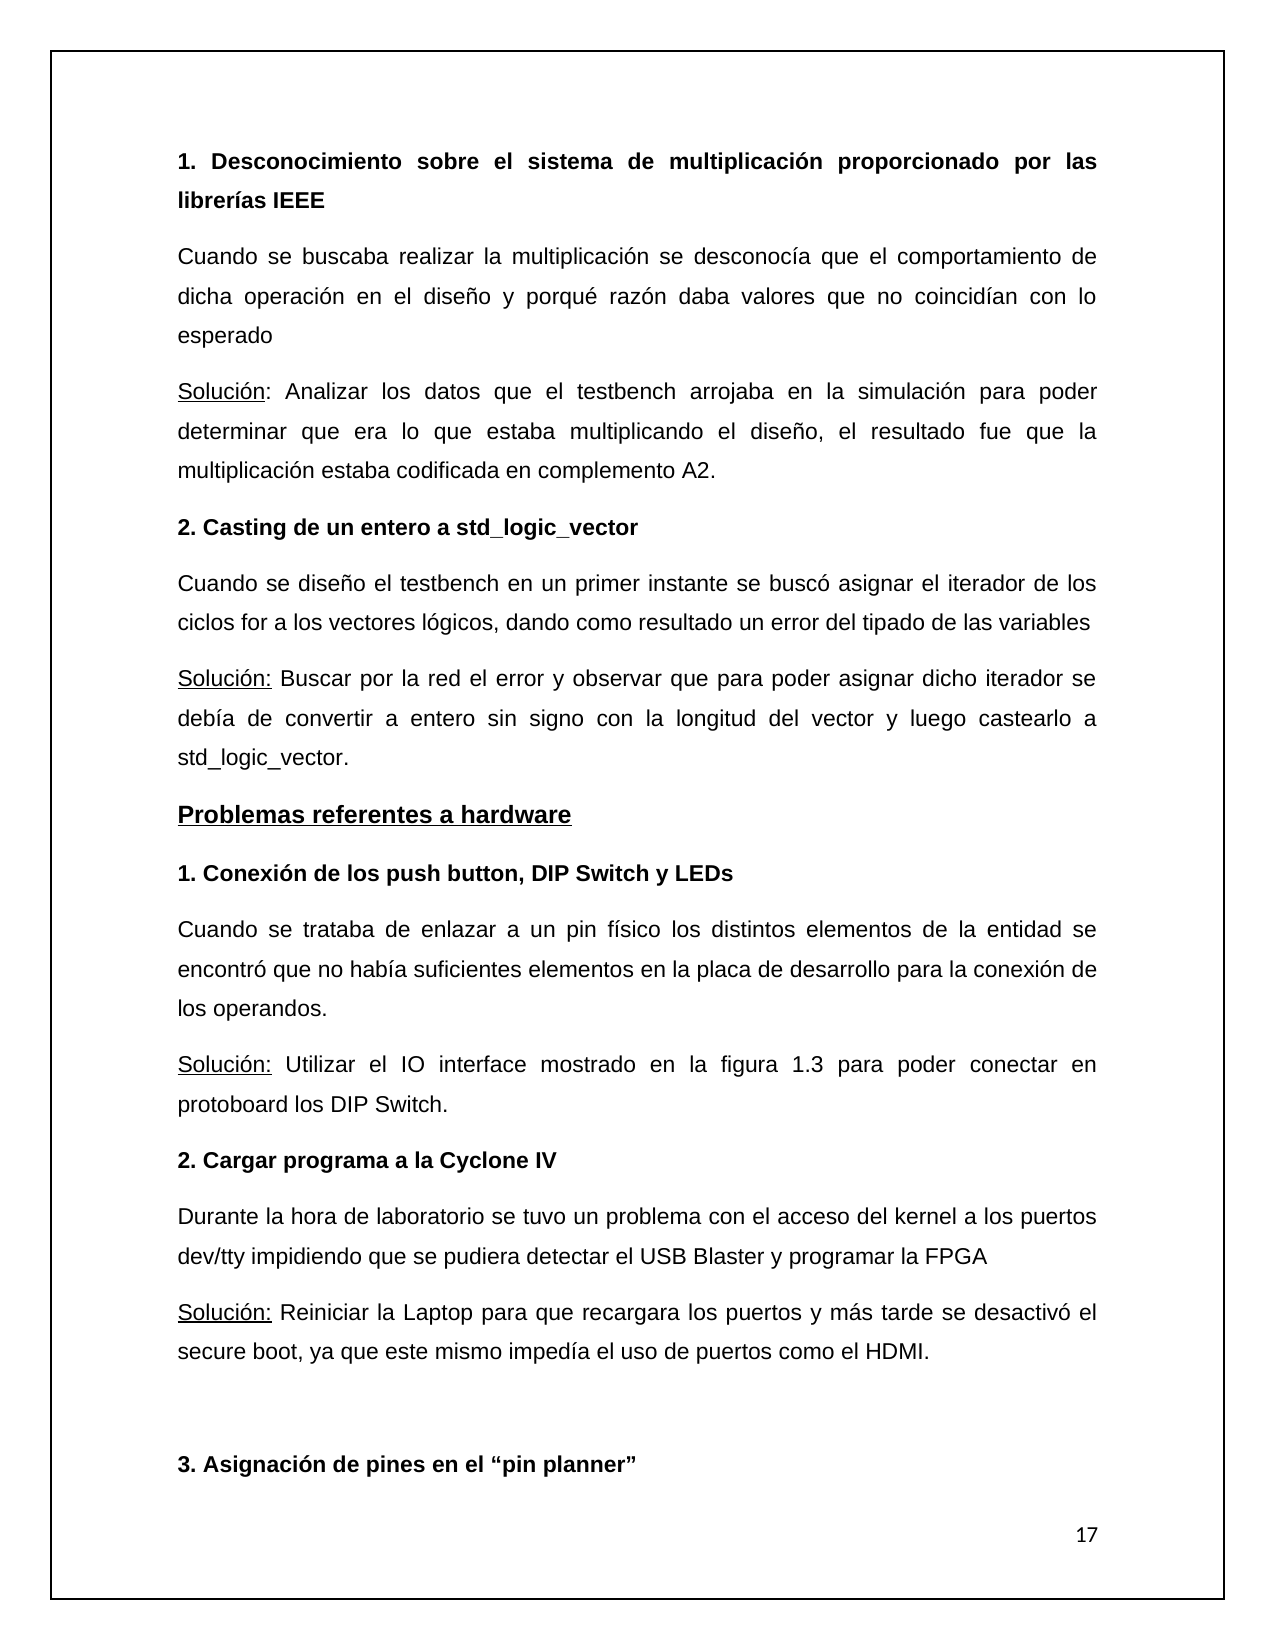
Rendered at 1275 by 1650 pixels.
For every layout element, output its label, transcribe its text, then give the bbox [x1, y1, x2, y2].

text 2. Casting de un entero a std_logic_vector [177, 513, 1098, 540]
text Solución: Utilizar el IO interface mostrado en la figura 1.3 para poder conectar en protoboard los DIP Switch. [177, 1051, 1098, 1117]
text Solución: Analizar los datos que el testbench arrojaba en la simulación para poder determinar que era lo que estaba multiplicando el diseño, el resultado fue que la multiplicación estaba codificada en complemento A2. [177, 378, 1098, 484]
text Solución: Buscar por la red el error y observar que para poder asignar dicho iterador se debía de convertir a entero sin signo con la longitud del vector y luego castearlo a std_logic_vector. [177, 665, 1098, 771]
text Cuando se diseño el testbench en un primer instante se buscó asignar el iterador de los ciclos for a los vectores lógicos, dando como resultado un error del tipado de las variables [177, 569, 1098, 635]
text Cuando se buscaba realizar la multiplicación se desconocía que el comportamiento de dicha operación en el diseño y porqué razón daba valores que no coincidían con lo esperado [177, 243, 1098, 348]
text 3. Asignación de pines en el “pin planner” [177, 1451, 1098, 1477]
text Solución: Reiniciar la Laptop para que recargara los puertos y más tarde se desactivó el secure boot, ya que este mismo impedía el uso de puertos como el HDMI. [177, 1299, 1098, 1364]
text Cuando se trataba de enlazar a un pin físico los distintos elementos de la entidad se encontró que no había suficientes elementos en la placa de desarrollo para la conexión de los operandos. [177, 916, 1098, 1022]
text Durante la hora de laboratorio se tuvo un problema con el acceso del kernel a los puertos dev/tty impidiendo que se pudiera detectar el USB Blaster y programar la FPGA [177, 1203, 1098, 1269]
text 1. Conexión de los push button, DIP Switch y LEDs [177, 860, 1098, 886]
text 2. Cargar programa a la Cyclone IV [177, 1147, 1098, 1173]
text Problemas referentes a hardware [177, 800, 1098, 829]
text 1. Desconocimiento sobre el sistema de multiplicación proporcionado por las librerías IEEE [177, 148, 1098, 213]
